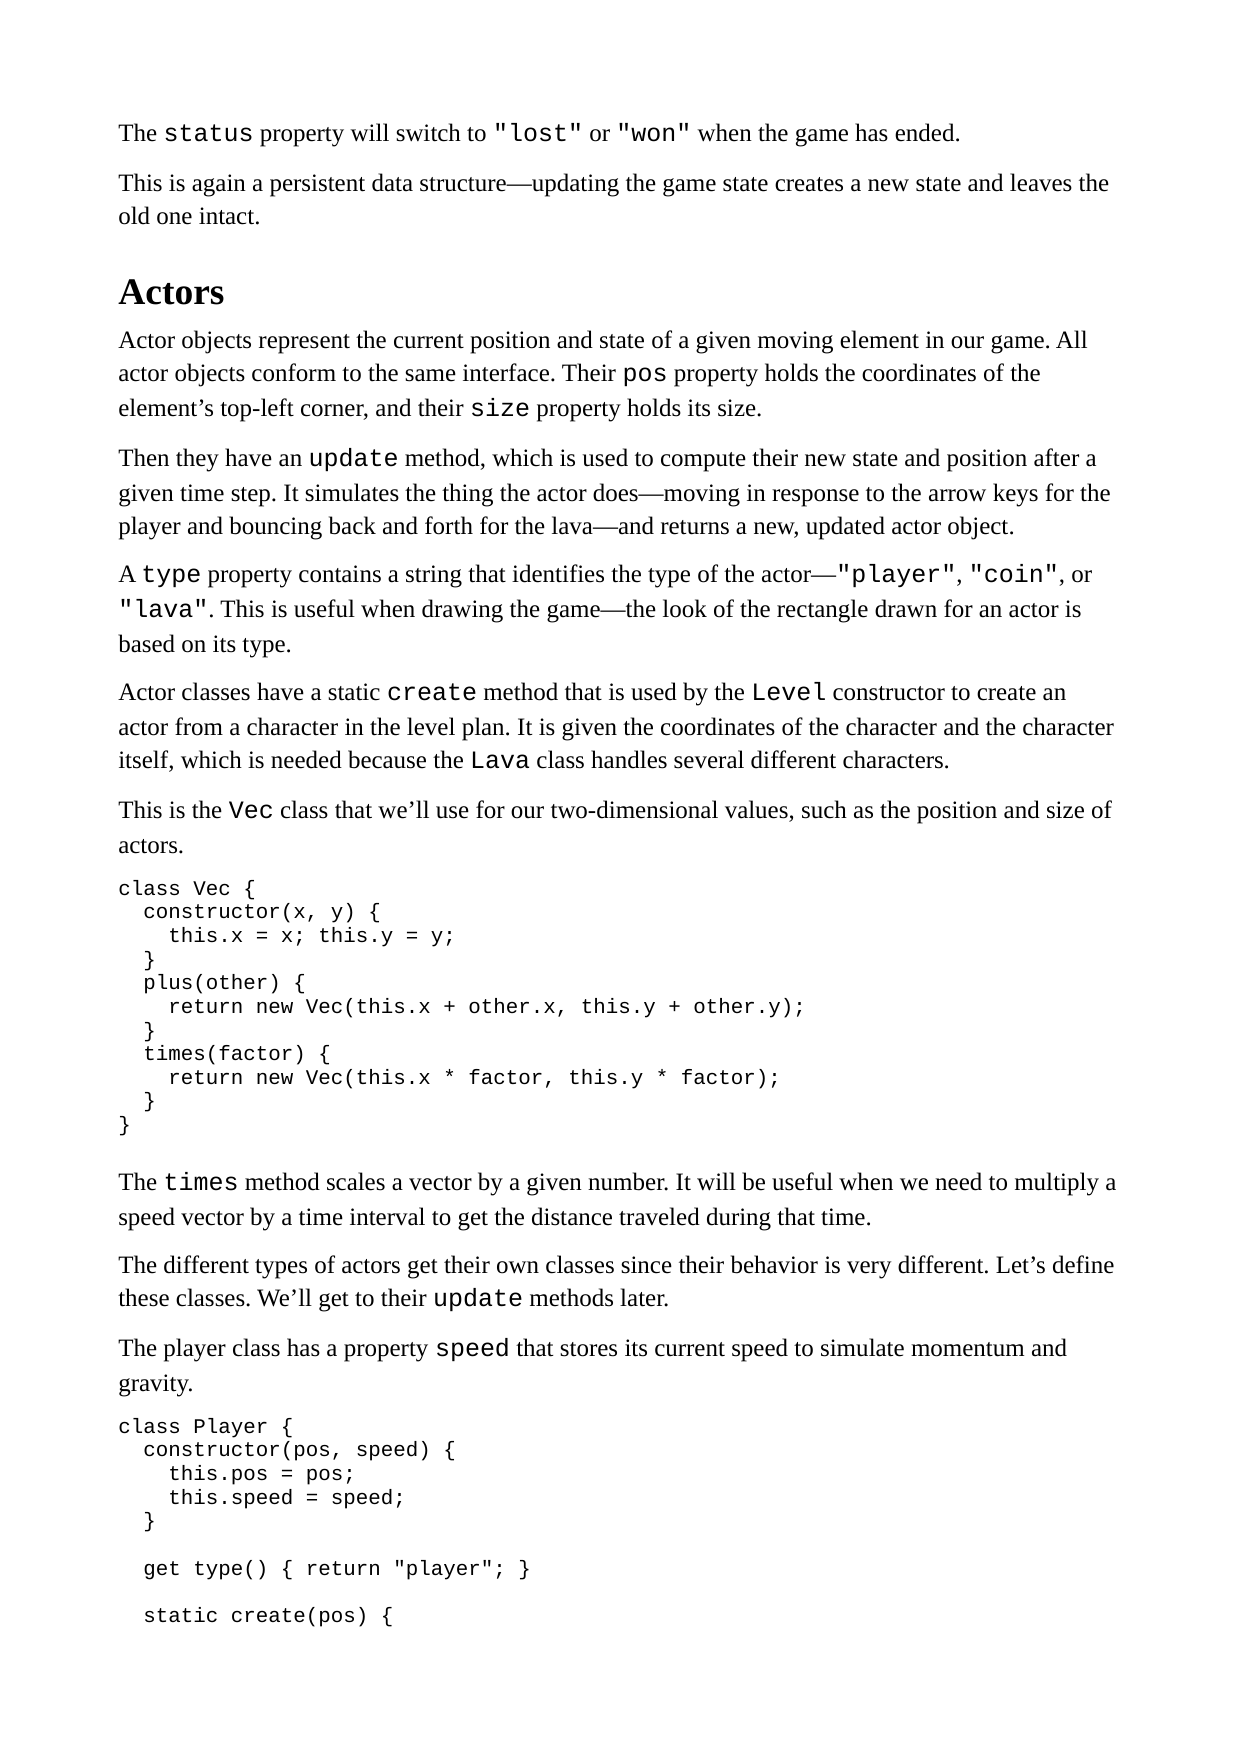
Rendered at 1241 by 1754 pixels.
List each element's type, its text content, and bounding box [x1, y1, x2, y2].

subtitle Actors [118, 269, 1122, 313]
text return new Vec(this.x + other.x, this.y + other.y); [118, 996, 1122, 1019]
text get type() { return "player"; } [118, 1558, 1122, 1581]
text plus(other) { [118, 972, 1122, 996]
text constructor(x, y) { [118, 901, 1122, 925]
text static create(pos) { [118, 1605, 1122, 1628]
text The player class has a property speed that stores its current speed to simulate momentum and gravity. [118, 1333, 1122, 1397]
text } [118, 1510, 1122, 1534]
text } [118, 1019, 1122, 1043]
text The times method scales a vector by a given number. It will be useful when we need to multiply a speed vector by a time interval to get the distance traveled during that time. [118, 1167, 1122, 1231]
text Then they have an update method, which is used to compute their new state and position after a given time step. It simulates the thing the actor does—moving in response to the arrow keys for the player and bouncing back and forth for the lava—and returns a new, updated actor object. [118, 443, 1122, 540]
text } [118, 1114, 1122, 1138]
text } [118, 1091, 1122, 1114]
text } [118, 949, 1122, 972]
text this.pos = pos; [118, 1463, 1122, 1487]
text The status property will switch to "lost" or "won" when the game has ended. [118, 118, 1122, 149]
text class Vec { [118, 878, 1122, 901]
text this.x = x; this.y = y; [118, 925, 1122, 949]
text Actor objects represent the current position and state of a given moving element in our game. All actor objects conform to the same interface. Their pos property holds the coordinates of the element’s top-left corner, and their size property holds its size. [118, 325, 1122, 424]
text A type property contains a string that identifies the type of the actor—"player", "coin", or "lava". This is useful when drawing the game—the look of the rectangle drawn for an actor is based on its type. [118, 559, 1122, 658]
text class Player { [118, 1416, 1122, 1439]
text constructor(pos, speed) { [118, 1439, 1122, 1463]
text This is the Vec class that we’ll use for our two-dimensional values, such as the position and size of actors. [118, 795, 1122, 859]
text Actor classes have a static create method that is used by the Level constructor to create an actor from a character in the level plan. It is given the coordinates of the character and the character itself, which is needed because the Lava class handles several different characters. [118, 677, 1122, 776]
text return new Vec(this.x * factor, this.y * factor); [118, 1067, 1122, 1091]
text This is again a persistent data structure—updating the game state creates a new state and leaves the old one intact. [118, 168, 1122, 230]
text The different types of actors get their own classes since their behavior is very different. Let’s define these classes. We’ll get to their update methods later. [118, 1250, 1122, 1314]
text this.speed = speed; [118, 1487, 1122, 1510]
text times(factor) { [118, 1043, 1122, 1067]
